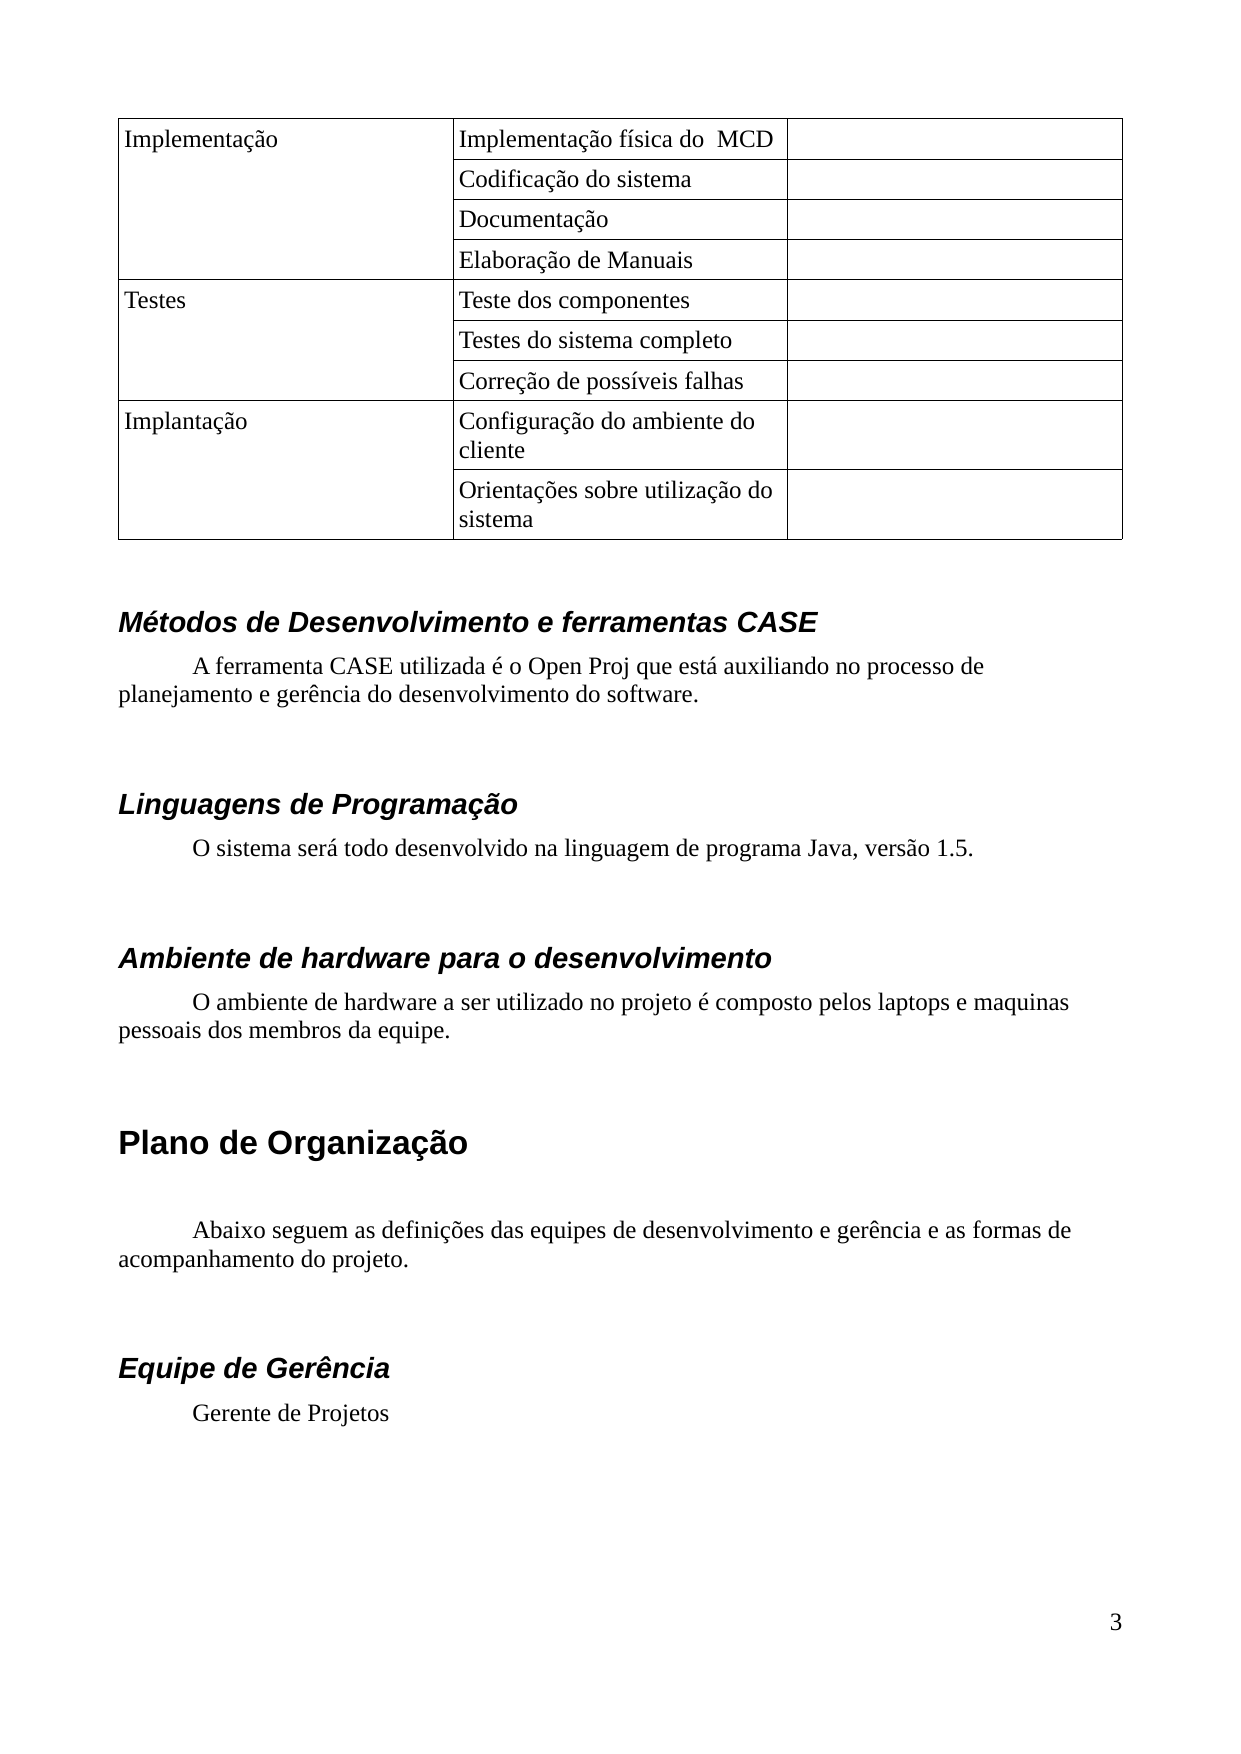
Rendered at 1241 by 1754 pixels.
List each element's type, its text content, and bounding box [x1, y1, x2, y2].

table_cell Implementação [119, 119, 453, 279]
table_cell [788, 401, 1122, 469]
table_cell Testes [119, 280, 453, 400]
table_cell Correção de possíveis falhas [454, 361, 787, 400]
table_cell Configuração do ambiente do cliente [454, 401, 787, 469]
table_cell Testes do sistema completo [454, 321, 787, 360]
table_cell [788, 280, 1122, 320]
table_cell [788, 240, 1122, 279]
subtitle Métodos de Desenvolvimento e ferramentas CASE [118, 605, 1122, 638]
table_cell Documentação [454, 200, 787, 239]
table_cell Teste dos componentes [454, 280, 787, 320]
text Gerente de Projetos [118, 1398, 1122, 1426]
text A ferramenta CASE utilizada é o Open Proj que está auxiliando no processo de planejamento e gerência do desenvolvimento do software. [118, 651, 1122, 708]
text O ambiente de hardware a ser utilizado no projeto é composto pelos laptops e maquinas pessoais dos membros da equipe. [118, 987, 1122, 1044]
table_cell [788, 119, 1122, 158]
text O sistema será todo desenvolvido na linguagem de programa Java, versão 1.5. [118, 833, 1122, 862]
table_cell Elaboração de Manuais [454, 240, 787, 279]
subtitle Ambiente de hardware para o desenvolvimento [118, 941, 1122, 974]
table_cell [788, 200, 1122, 239]
table_cell Implantação [119, 401, 453, 538]
table_cell [788, 470, 1122, 538]
table_cell Implementação física do MCD [454, 119, 787, 158]
subtitle Linguagens de Programação [118, 787, 1122, 821]
table_cell Codificação do sistema [454, 160, 787, 199]
subtitle Plano de Organização [118, 1123, 1122, 1162]
table_cell Orientações sobre utilização do sistema [454, 470, 787, 538]
table_cell [788, 160, 1122, 199]
table_cell [788, 361, 1122, 400]
subtitle Equipe de Gerência [118, 1352, 1122, 1385]
text Abaixo seguem as definições das equipes de desenvolvimento e gerência e as formas de acompanhamento do projeto. [118, 1215, 1122, 1273]
table_cell [788, 321, 1122, 360]
